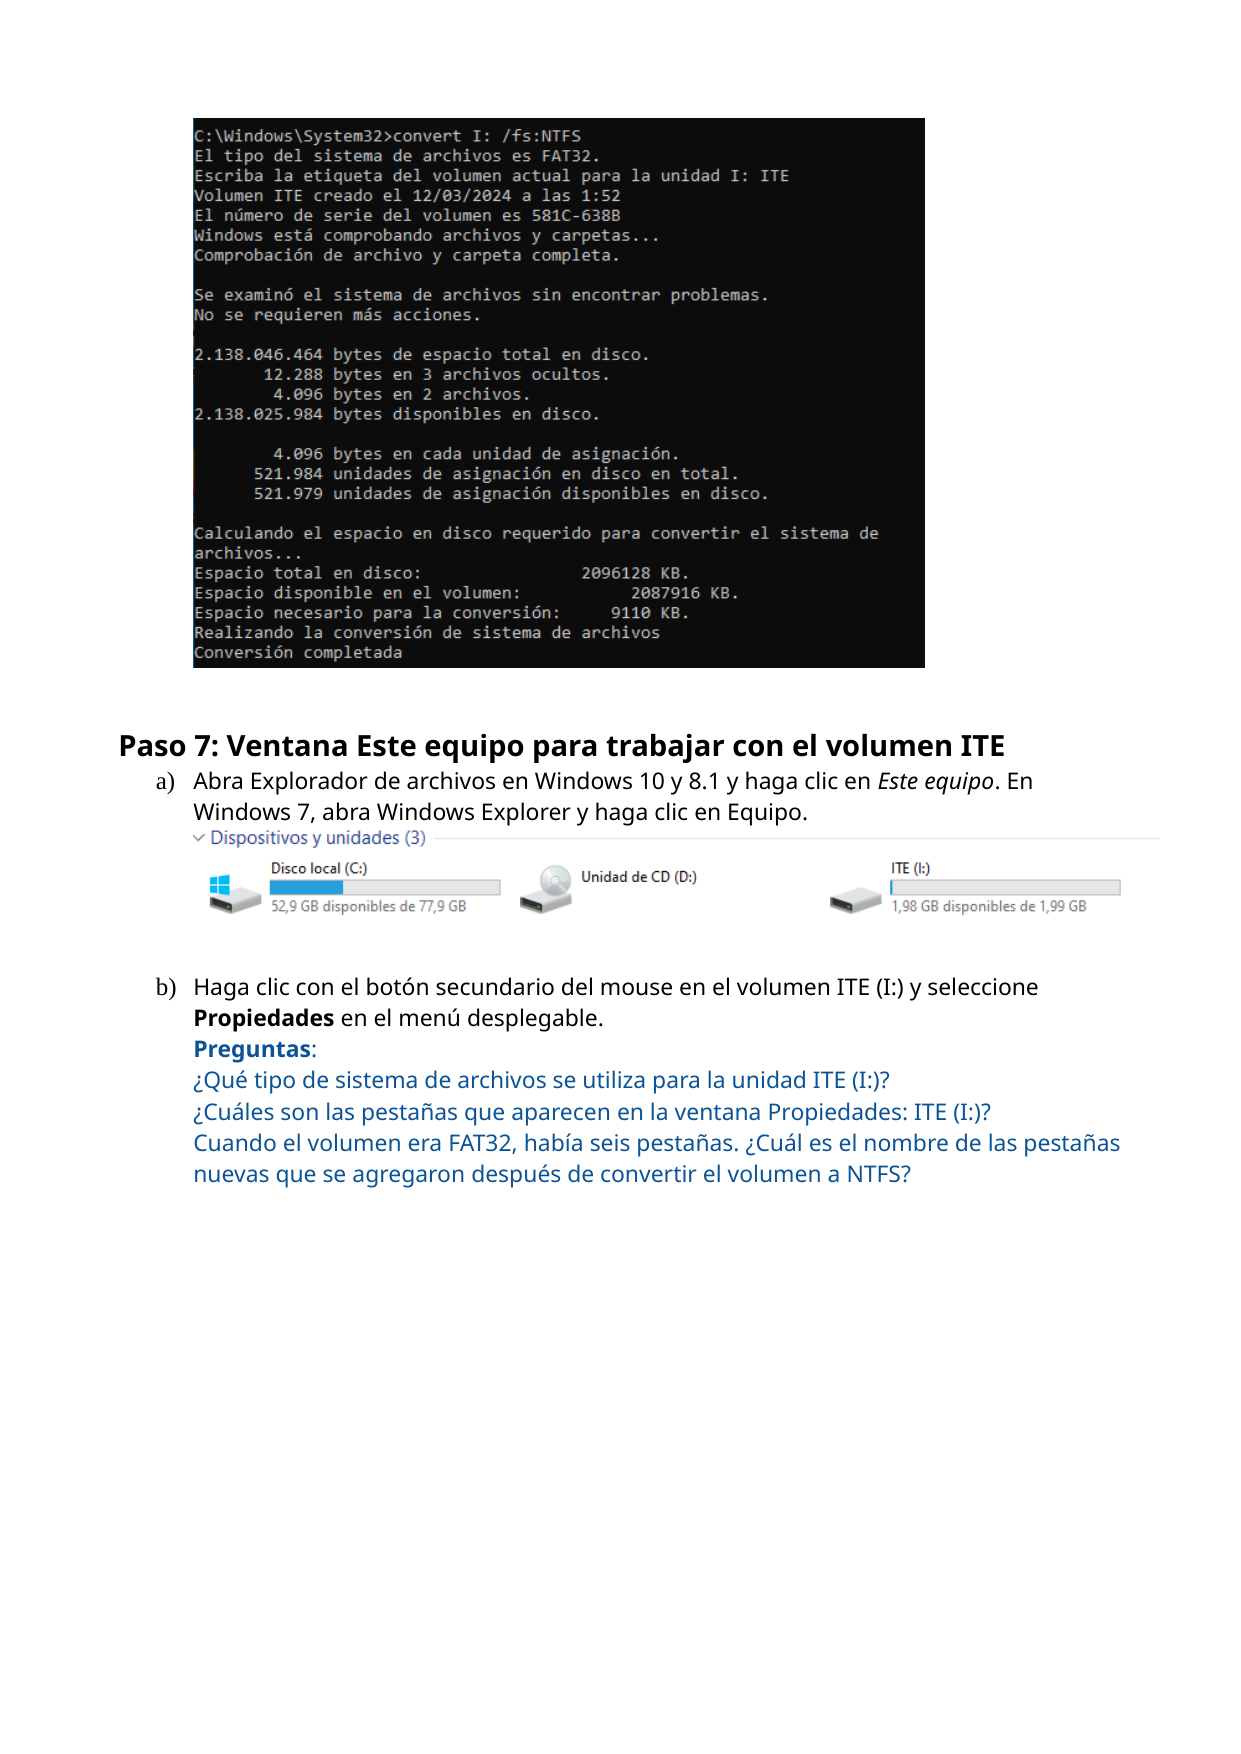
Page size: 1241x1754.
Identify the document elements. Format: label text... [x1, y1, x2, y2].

picture [193, 118, 925, 668]
picture [193, 827, 1160, 942]
list Cuando el volumen era FAT32, había seis pestañas. ¿Cuál es el nombre de las pestañas nuevas que se agregaron después de convertir el volumen a NTFS? [156, 1127, 1122, 1189]
text Paso 7: Ventana Este equipo para trabajar con el volumen ITE [118, 725, 1122, 765]
list ¿Qué tipo de sistema de archivos se utiliza para la unidad ITE (I:)? [156, 1064, 1122, 1096]
list Preguntas: [156, 1033, 1122, 1064]
list Abra Explorador de archivos en Windows 10 y 8.1 y haga clic en Este equipo. En Windows 7, abra Windows Explorer y haga clic en Equipo. [156, 765, 1122, 827]
list Haga clic con el botón secundario del mouse en el volumen ITE (I:) y seleccione Propiedades en el menú desplegable. [156, 971, 1122, 1033]
list ¿Cuáles son las pestañas que aparecen en la ventana Propiedades: ITE (I:)? [156, 1096, 1122, 1127]
